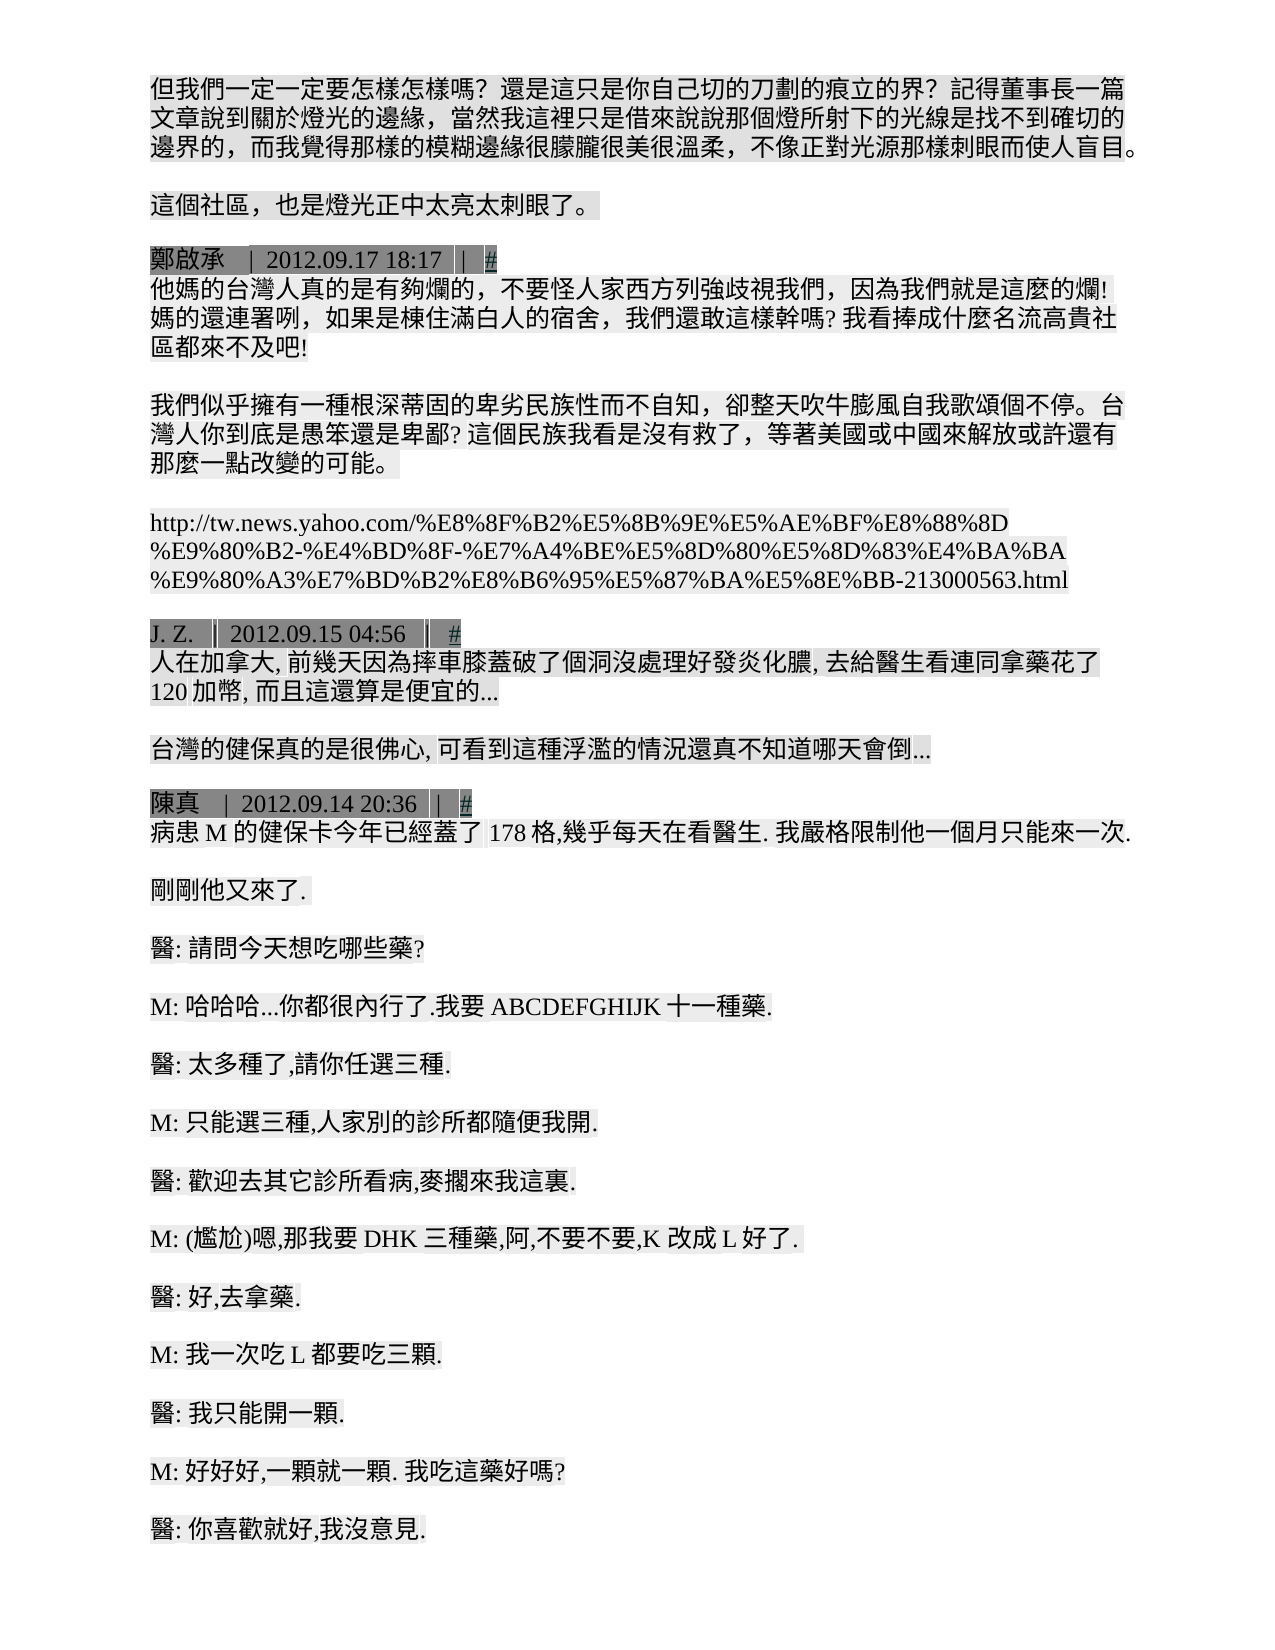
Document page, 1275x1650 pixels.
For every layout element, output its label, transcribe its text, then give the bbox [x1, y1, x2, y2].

text J. Z. | 2012.09.15 04:56 | # [150, 619, 1125, 648]
text 人在加拿大, 前幾天因為摔車膝蓋破了個洞沒處理好發炎化膿, 去給醫生看連同拿藥花了120加幣, 而且這還算是便宜的... 台灣的健保真的是很佛心, 可看到這種浮濫的情況還真不知道哪天會倒... [150, 648, 1125, 764]
text 陳真 | 2012.09.14 20:36 | # [150, 789, 1125, 818]
text 鄭啟承 | 2012.09.17 18:17 | # [150, 245, 1125, 275]
text 他媽的台灣人真的是有夠爛的，不要怪人家西方列強歧視我們，因為我們就是這麼的爛! 媽的還連署咧，如果是棟住滿白人的宿舍，我們還敢這樣幹嗎? 我看捧成什麼名流高貴社區都來不及吧! 我們似乎擁有一種根深蒂固的卑劣民族性而不自知，卻整天吹牛膨風自我歌頌個不停。台灣人你到底是愚笨還是卑鄙? 這個民族我看是沒有救了，等著美國或中國來解放或許還有那麼一點改變的可能。 http://tw.news.yahoo.com/%E8%8F%B2%E5%8B%9E%E5%AE%BF%E8%88%8D%E9%80%B2-%E4%BD%8F-%E7%A4%BE%E5%8D%80%E5%8D%83%E4%BA%BA%E9%80%A3%E7%BD%B2%E8%B6%95%E5%87%BA%E5%8E%BB-213000563.html [150, 275, 1125, 594]
text 病患M 的健保卡今年已經蓋了178格,幾乎每天在看醫生. 我嚴格限制他一個月只能來一次. 剛剛他又來了. 醫: 請問今天想吃哪些藥? M: 哈哈哈...你都很內行了.我要ABCDEFGHIJK十一種藥. 醫: 太多種了,請你任選三種. M: 只能選三種,人家別的診所都隨便我開. 醫: 歡迎去其它診所看病,麥擱來我這裏. M: (尷尬)嗯,那我要DHK 三種藥,阿,不要不要,K 改成L好了. 醫: 好,去拿藥. M: 我一次吃L都要吃三顆. 醫: 我只能開一顆. M: 好好好,一顆就一顆. 我吃這藥好嗎? 醫: 你喜歡就好,我沒意見. M: 對對對,謝謝醫師. 各位看到這樣的看診對白也許會覺得麥院長很恐怖很沒醫德,但是,當你費盡唇舌浪費無數的時間仍然不可能以一種正常的方式看診時,有時你也只好把診所當成餐廳,隨便消費者點菜. 當然,你仍然還是得確保他點的菜吃了不會出問題,否則醫療糾紛隨時會找上你. 在其他科,比方說泌尿科或心臟科,大概不可能會有點菜的狀況,但在精神科診所,或者也許應該說在南部某些地區的精神科診所,這卻是常態. 這或許是為什麼台南洗腎人口名列世界前矛的原因(也許是世界冠軍). 對此我也只能在盡量不累死自己的狀況下,盡最大的努力去防止傷害. 但悲劇似乎就在此,當你費盡心血想阻止傷害時,對方卻往往根本看不見自己的問題,覺得你很煩,反倒認為那些進一步利用其愚昧來謀取利益的醫師是不得了的什麼名醫. [150, 818, 1125, 1573]
text 大學時住在學校宿舍，宿舍是禁止養動物的，因室友是生物系植物系，都很喜歡往大自然裡跑，因此常有蜥蜴、飛鳥、蚯蚓、貓、鼠、狗、蛇、甲蟲和數不清的樹枝盆栽葉片果實和花朵偷偷出現在寢室裡，當然這些不同生物在房間裡都有它的特定位置，但偶爾也會在非特定位置出現，例如床上，我們曾經在非常炎熱的夏季輪流抱著一條花浪蛇睡覺，也常把黃金鼠放在桌上到處跑，當然後來發生失蹤事件，三天後發現牠在衣櫥深處作窩，生了11隻光禿禿的小黃金鼠，正想動手執行捕抓任務時，見牠那兩顆又黑又圓又濕的眼珠子透露出理所當然的眼神後，也就任牠窩在衣櫥裡坐月子，當然幾件衣服因此變成了洞洞裝。 以前陽明山上到處是人家不要的狗，剛出生的、不能生的、生病的、太臭的、吃太多的、愛叫的、咬人的、沒錢養的等等等千奇百怪的原因，那時我有一位歷史系很窮的學姐，打工唸書，很會收留流浪狗，看到必追，追到必養、所以她的室友是三到五隻狗，院友(養在院子的)是十幾隻狗，有時她出門較久會寄養她的室友們到我那裡，加上我自己也有一隻，所以非常擁擠和吵鬧加髒亂，因為她的狗很沒規矩，自由慣了，老是會撲上來舔你滿臉口水，有時受不了會很想抓幾隻來燉香肉，但始終還是忍耐，畢竟只有照顧幾天。 我在想什麼是”界線”？是否可說界線通常是用來保護自己的某些東西，像圍牆抵禦外犯，像屋簷遮蔽烈陽風雨；那麼，你對自家屋子所設的界線是如何呢？有人不讓狗進屋，因為某某原因屋子是給人住的，也不讓路邊陌生人進屋，因為屋子是我和家人住的，但是當我們喜歡、想照顧一隻流浪狗時就會讓牠進屋裡來，當可憐陌生人需要幫忙時我們也會讓他進屋，甚至留他過夜吃飯，因此，關於我們對屋子的”界線”，其實並不像法律那般黑白分明，它是有例外的，但這些例外又取決於什麼？還是這個界線本來就可以模糊？ 現在有些人界線分明一絲不茍，睡覺一定要在床上，讀書一定要坐書桌前，吃飯一定要在餐廳不能在客廳邊看電視，放鬆時腳不能放桌上、花瓶不能當尿壺、杯子不能當筆插、咖啡杯不能當茶杯、書不能翻超過45度角、說話不能粗口、坐椅子要坐一半挺胸雙腿靠攏手指合起輕放大腿兩眼直視前方嘴角微翹同時保持雍容(只差要憋氣撐住連隔夜的屁也不能放一粒，這是我高中時的美儀規定)，當然還有更多千奇百怪的意識形態界線有如利刃切得那樣一刀兩斷乾脆就倆不相犯，想黏也黏不起來，例如我一定一定要怎樣怎樣如果不怎樣怎樣就會天崩地裂人神共憤天地不容無法無天..... 但我們一定一定要怎樣怎樣嗎？還是這只是你自己切的刀劃的痕立的界？記得董事長一篇文章說到關於燈光的邊緣，當然我這裡只是借來說說那個燈所射下的光線是找不到確切的邊界的，而我覺得那樣的模糊邊緣很朦朧很美很溫柔，不像正對光源那樣刺眼而使人盲目。 這個社區，也是燈光正中太亮太刺眼了。 [150, 75, 1125, 220]
